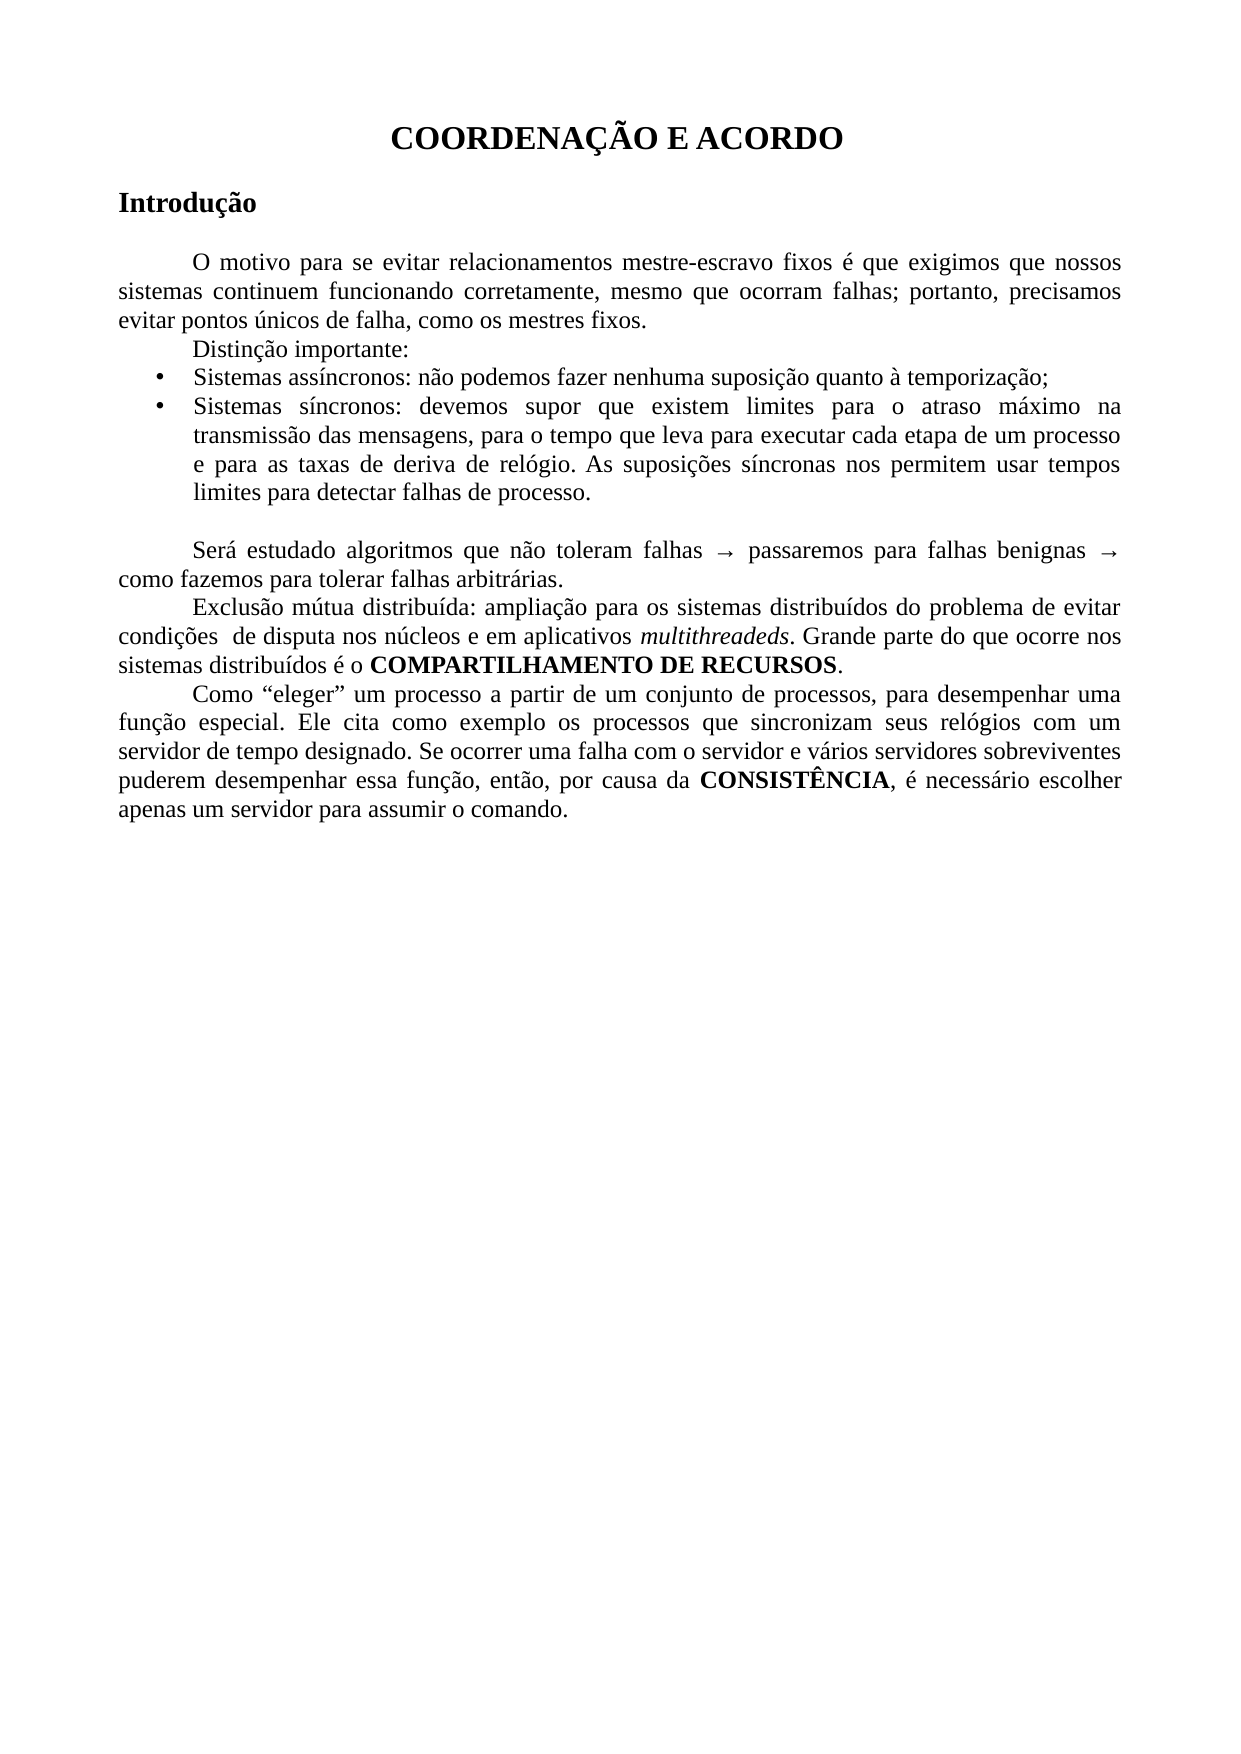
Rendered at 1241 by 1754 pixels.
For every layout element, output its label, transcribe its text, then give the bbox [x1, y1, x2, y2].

list Sistemas assíncronos: não podemos fazer nenhuma suposição quanto à temporização; [156, 362, 1122, 391]
text COORDENAÇÃO E ACORDO [118, 118, 1122, 156]
text Distinção importante: [118, 334, 1122, 362]
text O motivo para se evitar relacionamentos mestre-escravo fixos é que exigimos que nossos sistemas continuem funcionando corretamente, mesmo que ocorram falhas; portanto, precisamos evitar pontos únicos de falha, como os mestres fixos. [118, 247, 1122, 334]
text Como “eleger” um processo a partir de um conjunto de processos, para desempenhar uma função especial. Ele cita como exemplo os processos que sincronizam seus relógios com um servidor de tempo designado. Se ocorrer uma falha com o servidor e vários servidores sobreviventes puderem desempenhar essa função, então, por causa da CONSISTÊNCIA, é necessário escolher apenas um servidor para assumir o comando. [118, 679, 1122, 822]
list Sistemas síncronos: devemos supor que existem limites para o atraso máximo na transmissão das mensagens, para o tempo que leva para executar cada etapa de um processo e para as taxas de deriva de relógio. As suposições síncronas nos permitem usar tempos limites para detectar falhas de processo. [156, 391, 1122, 506]
text Será estudado algoritmos que não toleram falhas → passaremos para falhas benignas → como fazemos para tolerar falhas arbitrárias. [118, 535, 1122, 592]
text Introdução [118, 185, 1122, 219]
text Exclusão mútua distribuída: ampliação para os sistemas distribuídos do problema de evitar condições de disputa nos núcleos e em aplicativos multithreadeds. Grande parte do que ocorre nos sistemas distribuídos é o COMPARTILHAMENTO DE RECURSOS. [118, 592, 1122, 679]
